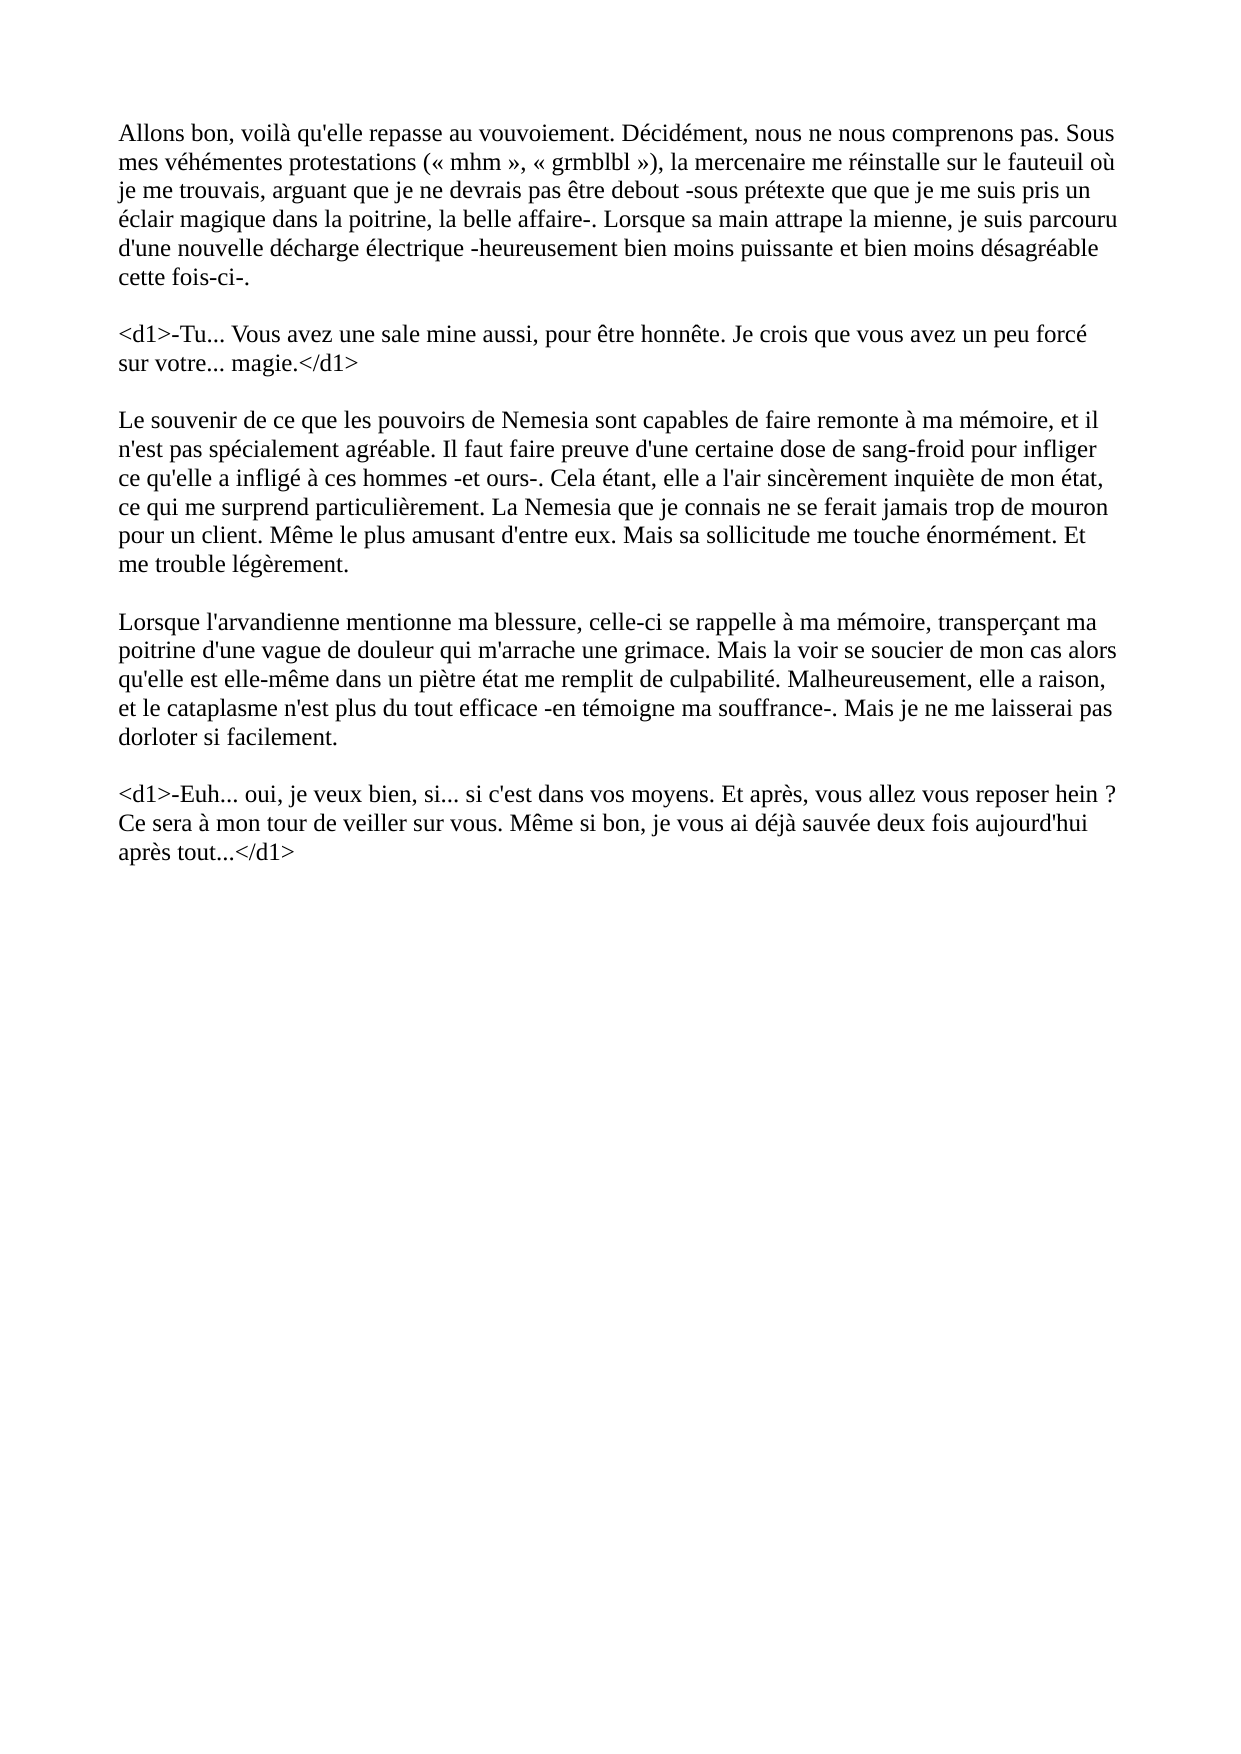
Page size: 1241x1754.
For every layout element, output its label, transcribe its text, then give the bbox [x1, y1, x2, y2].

text Lorsque l'arvandienne mentionne ma blessure, celle-ci se rappelle à ma mémoire, transperçant ma poitrine d'une vague de douleur qui m'arrache une grimace. Mais la voir se soucier de mon cas alors qu'elle est elle-même dans un piètre état me remplit de culpabilité. Malheureusement, elle a raison, et le cataplasme n'est plus du tout efficace -en témoigne ma souffrance-. Mais je ne me laisserai pas dorloter si facilement. [118, 607, 1122, 751]
text Allons bon, voilà qu'elle repasse au vouvoiement. Décidément, nous ne nous comprenons pas. Sous mes véhémentes protestations (« mhm », « grmblbl »), la mercenaire me réinstalle sur le fauteuil où je me trouvais, arguant que je ne devrais pas être debout -sous prétexte que que je me suis pris un éclair magique dans la poitrine, la belle affaire-. Lorsque sa main attrape la mienne, je suis parcouru d'une nouvelle décharge électrique -heureusement bien moins puissante et bien moins désagréable cette fois-ci-. [118, 118, 1122, 291]
text Le souvenir de ce que les pouvoirs de Nemesia sont capables de faire remonte à ma mémoire, et il n'est pas spécialement agréable. Il faut faire preuve d'une certaine dose de sang-froid pour infliger ce qu'elle a infligé à ces hommes -et ours-. Cela étant, elle a l'air sincèrement inquiète de mon état, ce qui me surprend particulièrement. La Nemesia que je connais ne se ferait jamais trop de mouron pour un client. Même le plus amusant d'entre eux. Mais sa sollicitude me touche énormément. Et me trouble légèrement. [118, 406, 1122, 578]
text <d1>-Tu... Vous avez une sale mine aussi, pour être honnête. Je crois que vous avez un peu forcé sur votre... magie.</d1> [118, 319, 1122, 377]
text <d1>-Euh... oui, je veux bien, si... si c'est dans vos moyens. Et après, vous allez vous reposer hein ? Ce sera à mon tour de veiller sur vous. Même si bon, je vous ai déjà sauvée deux fois aujourd'hui après tout...</d1> [118, 779, 1122, 866]
